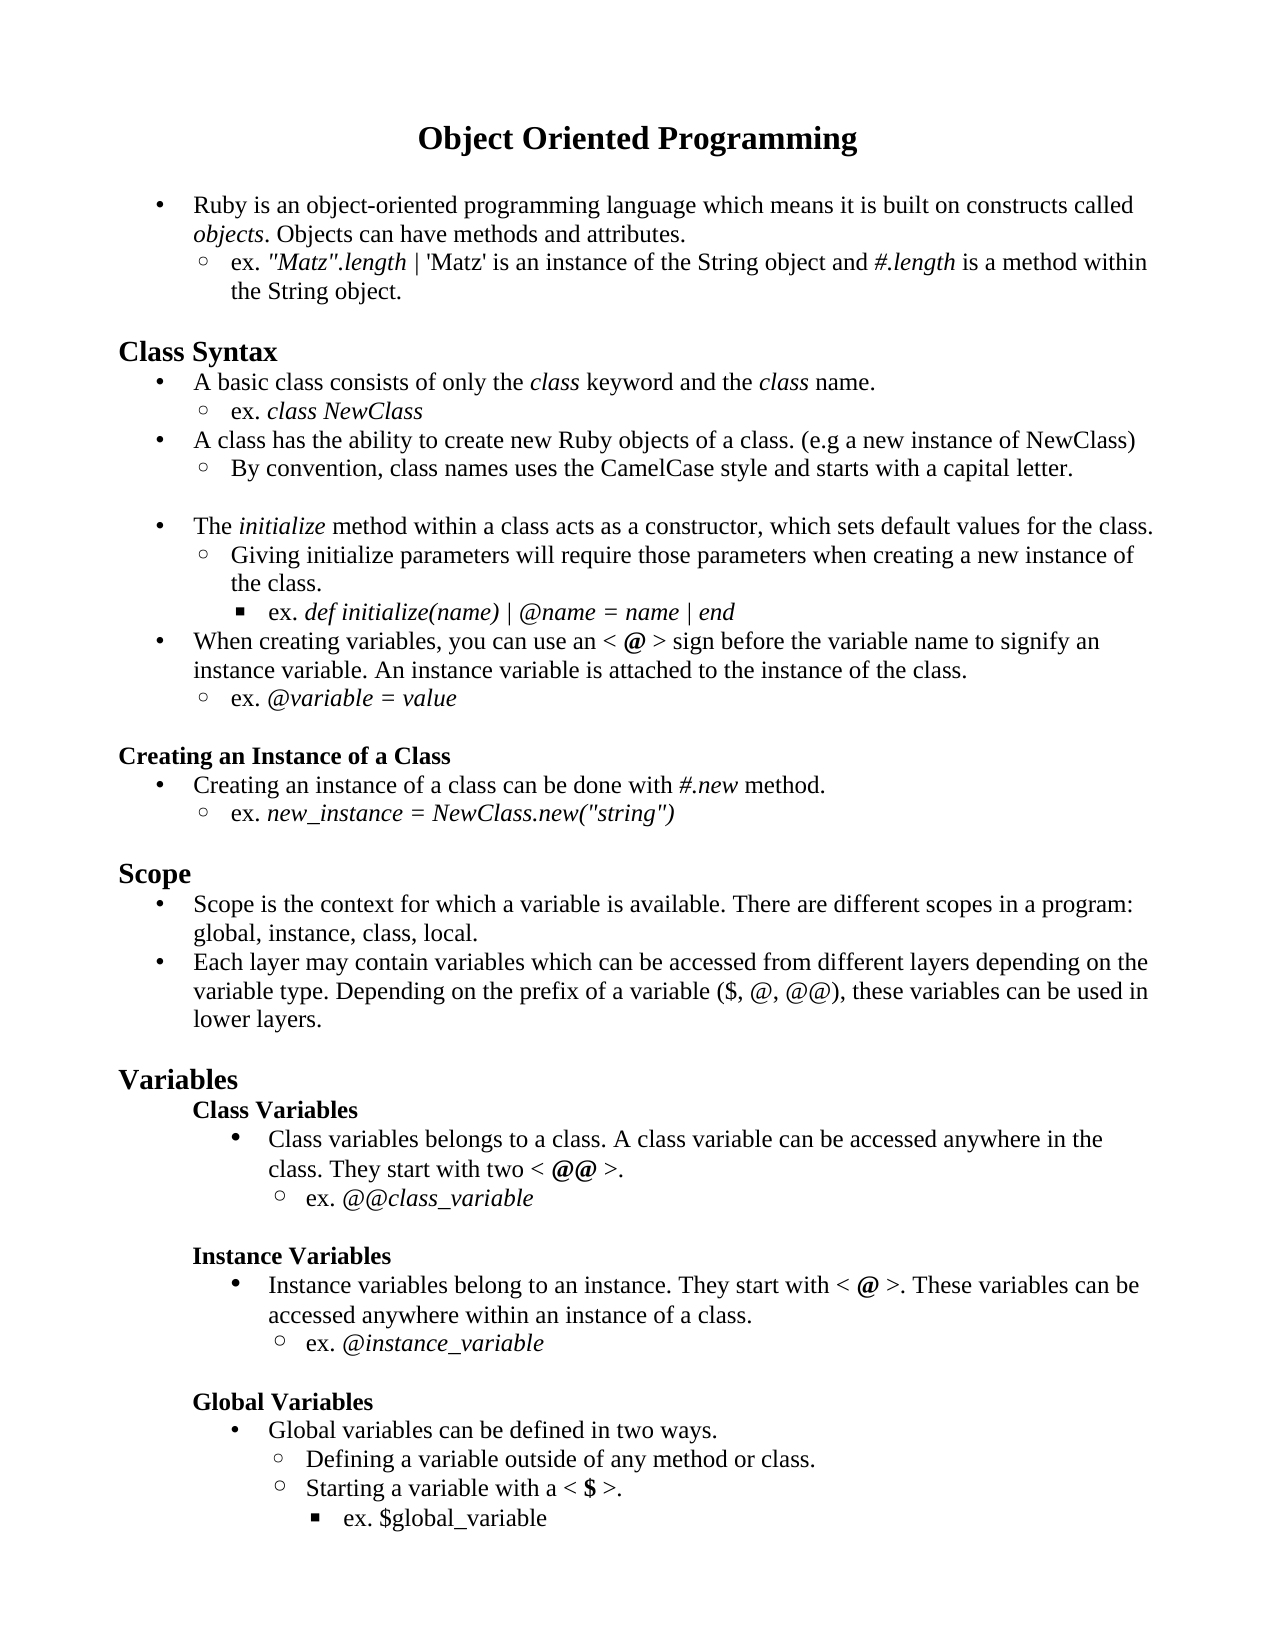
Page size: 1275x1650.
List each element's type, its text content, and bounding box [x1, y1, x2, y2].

list ex. @instance_variable [268, 1328, 1157, 1358]
text Global Variables [118, 1387, 1157, 1416]
list Creating an instance of a class can be done with #.new method. [156, 770, 1157, 798]
text Scope [118, 856, 1157, 889]
list ex. def initialize(name) | @name = name | end [231, 597, 1157, 626]
list ex. $global_variable [306, 1503, 1157, 1532]
list ex. new_instance = NewClass.new("string") [193, 798, 1157, 827]
list ex. "Matz".length | 'Matz' is an instance of the String object and #.length is a method within the String object. [193, 247, 1157, 305]
list Defining a variable outside of any method or class. [268, 1444, 1157, 1473]
list ex. class NewClass [193, 396, 1157, 425]
text Object Oriented Programming [118, 118, 1157, 156]
list Class variables belongs to a class. A class variable can be accessed anywhere in the class. They start with two < @@ >. [231, 1124, 1157, 1183]
list Ruby is an object-oriented programming language which means it is built on constructs called objects. Objects can have methods and attributes. [156, 190, 1157, 247]
list A basic class consists of only the class keyword and the class name. [156, 367, 1157, 396]
list Each layer may contain variables which can be accessed from different layers depending on the variable type. Depending on the prefix of a variable ($, @, @@), these variables can be used in lower layers. [156, 947, 1157, 1033]
list Starting a variable with a < $ >. [268, 1473, 1157, 1503]
text Instance Variables [118, 1241, 1157, 1270]
list ex. @variable = value [193, 683, 1157, 712]
text Class Variables [118, 1096, 1157, 1124]
text Creating an Instance of a Class [118, 741, 1157, 770]
list A class has the ability to create new Ruby objects of a class. (e.g a new instance of NewClass) [156, 425, 1157, 453]
list The initialize method within a class acts as a constructor, which sets default values for the class. [156, 511, 1157, 540]
text Variables [118, 1062, 1157, 1096]
list Giving initialize parameters will require those parameters when creating a new instance of the class. [193, 540, 1157, 597]
list Instance variables belong to an instance. They start with < @ >. These variables can be accessed anywhere within an instance of a class. [231, 1270, 1157, 1328]
list ex. @@class_variable [268, 1183, 1157, 1212]
list By convention, class names uses the CamelCase style and starts with a capital letter. [193, 453, 1157, 482]
list Scope is the context for which a variable is available. There are different scopes in a program: global, instance, class, local. [156, 889, 1157, 947]
list When creating variables, you can use an < @ > sign before the variable name to signify an instance variable. An instance variable is attached to the instance of the class. [156, 626, 1157, 683]
text Class Syntax [118, 334, 1157, 367]
list Global variables can be defined in two ways. [231, 1416, 1157, 1444]
